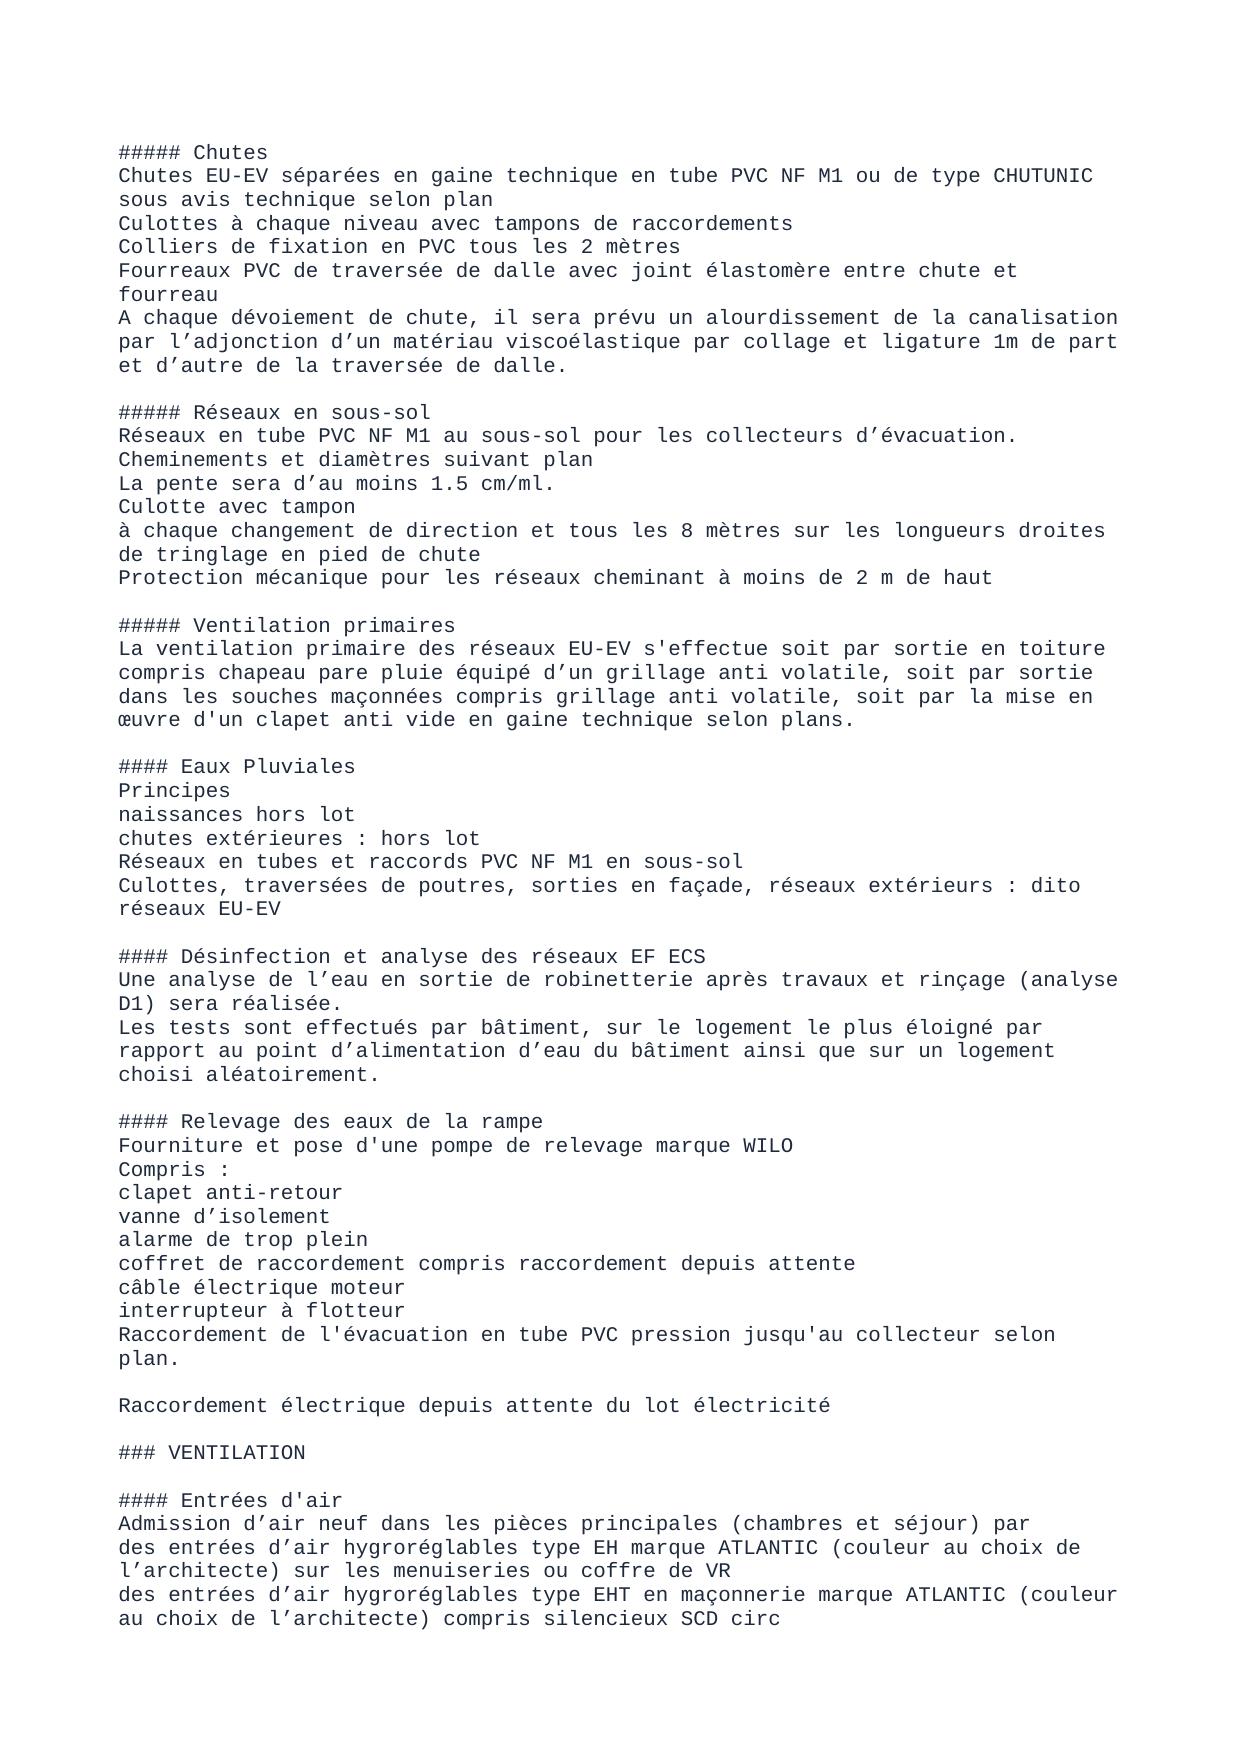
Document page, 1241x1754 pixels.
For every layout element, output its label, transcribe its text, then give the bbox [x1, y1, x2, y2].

text Cheminements et diamètres suivant plan [118, 449, 1122, 473]
text de tringlage en pied de chute [118, 544, 1122, 567]
text Réseaux en tubes et raccords PVC NF M1 en sous-sol [118, 851, 1122, 875]
text ##### Chutes [118, 142, 1122, 165]
text Fourreaux PVC de traversée de dalle avec joint élastomère entre chute et fourreau [118, 260, 1122, 307]
text Culottes, traversées de poutres, sorties en façade, réseaux extérieurs : dito réseaux EU-EV [118, 875, 1122, 922]
text Colliers de fixation en PVC tous les 2 mètres [118, 236, 1122, 260]
text Culotte avec tampon [118, 496, 1122, 520]
text Les tests sont effectués par bâtiment, sur le logement le plus éloigné par rapport au point d’alimentation d’eau du bâtiment ainsi que sur un logement choisi aléatoirement. [118, 1017, 1122, 1088]
text Admission d’air neuf dans les pièces principales (chambres et séjour) par [118, 1513, 1122, 1537]
text des entrées d’air hygroréglables type EHT en maçonnerie marque ATLANTIC (couleur au choix de l’architecte) compris silencieux SCD circ [118, 1584, 1122, 1631]
text coffret de raccordement compris raccordement depuis attente [118, 1253, 1122, 1277]
text ### VENTILATION [118, 1442, 1122, 1466]
text Une analyse de l’eau en sortie de robinetterie après travaux et rinçage (analyse D1) sera réalisée. [118, 969, 1122, 1017]
text Réseaux en tube PVC NF M1 au sous-sol pour les collecteurs d’évacuation. [118, 426, 1122, 449]
text câble électrique moteur [118, 1277, 1122, 1300]
text Compris : [118, 1158, 1122, 1182]
text Fourniture et pose d'une pompe de relevage marque WILO [118, 1135, 1122, 1158]
text clapet anti-retour [118, 1182, 1122, 1206]
text La ventilation primaire des réseaux EU-EV s'effectue soit par sortie en toiture compris chapeau pare pluie équipé d’un grillage anti volatile, soit par sortie dans les souches maçonnées compris grillage anti volatile, soit par la mise en œuvre d'un clapet anti vide en gaine technique selon plans. [118, 638, 1122, 733]
text La pente sera d’au moins 1.5 cm/ml. [118, 473, 1122, 496]
text Principes [118, 780, 1122, 804]
text vanne d’isolement [118, 1206, 1122, 1229]
text interrupteur à flotteur [118, 1300, 1122, 1324]
text Raccordement électrique depuis attente du lot électricité [118, 1395, 1122, 1419]
text #### Relevage des eaux de la rampe [118, 1111, 1122, 1135]
text #### Eaux Pluviales [118, 757, 1122, 780]
text #### Entrées d'air [118, 1489, 1122, 1513]
text #### Désinfection et analyse des réseaux EF ECS [118, 946, 1122, 969]
text chutes extérieures : hors lot [118, 827, 1122, 851]
text A chaque dévoiement de chute, il sera prévu un alourdissement de la canalisation par l’adjonction d’un matériau viscoélastique par collage et ligature 1m de part et d’autre de la traversée de dalle. [118, 307, 1122, 378]
text ##### Réseaux en sous-sol [118, 402, 1122, 426]
text des entrées d’air hygroréglables type EH marque ATLANTIC (couleur au choix de l’architecte) sur les menuiseries ou coffre de VR [118, 1537, 1122, 1584]
text Protection mécanique pour les réseaux cheminant à moins de 2 m de haut [118, 567, 1122, 591]
text Culottes à chaque niveau avec tampons de raccordements [118, 213, 1122, 236]
text alarme de trop plein [118, 1229, 1122, 1253]
text naissances hors lot [118, 804, 1122, 827]
text ##### Ventilation primaires [118, 615, 1122, 638]
text Chutes EU-EV séparées en gaine technique en tube PVC NF M1 ou de type CHUTUNIC sous avis technique selon plan [118, 165, 1122, 213]
text à chaque changement de direction et tous les 8 mètres sur les longueurs droites [118, 520, 1122, 544]
text Raccordement de l'évacuation en tube PVC pression jusqu'au collecteur selon plan. [118, 1324, 1122, 1371]
